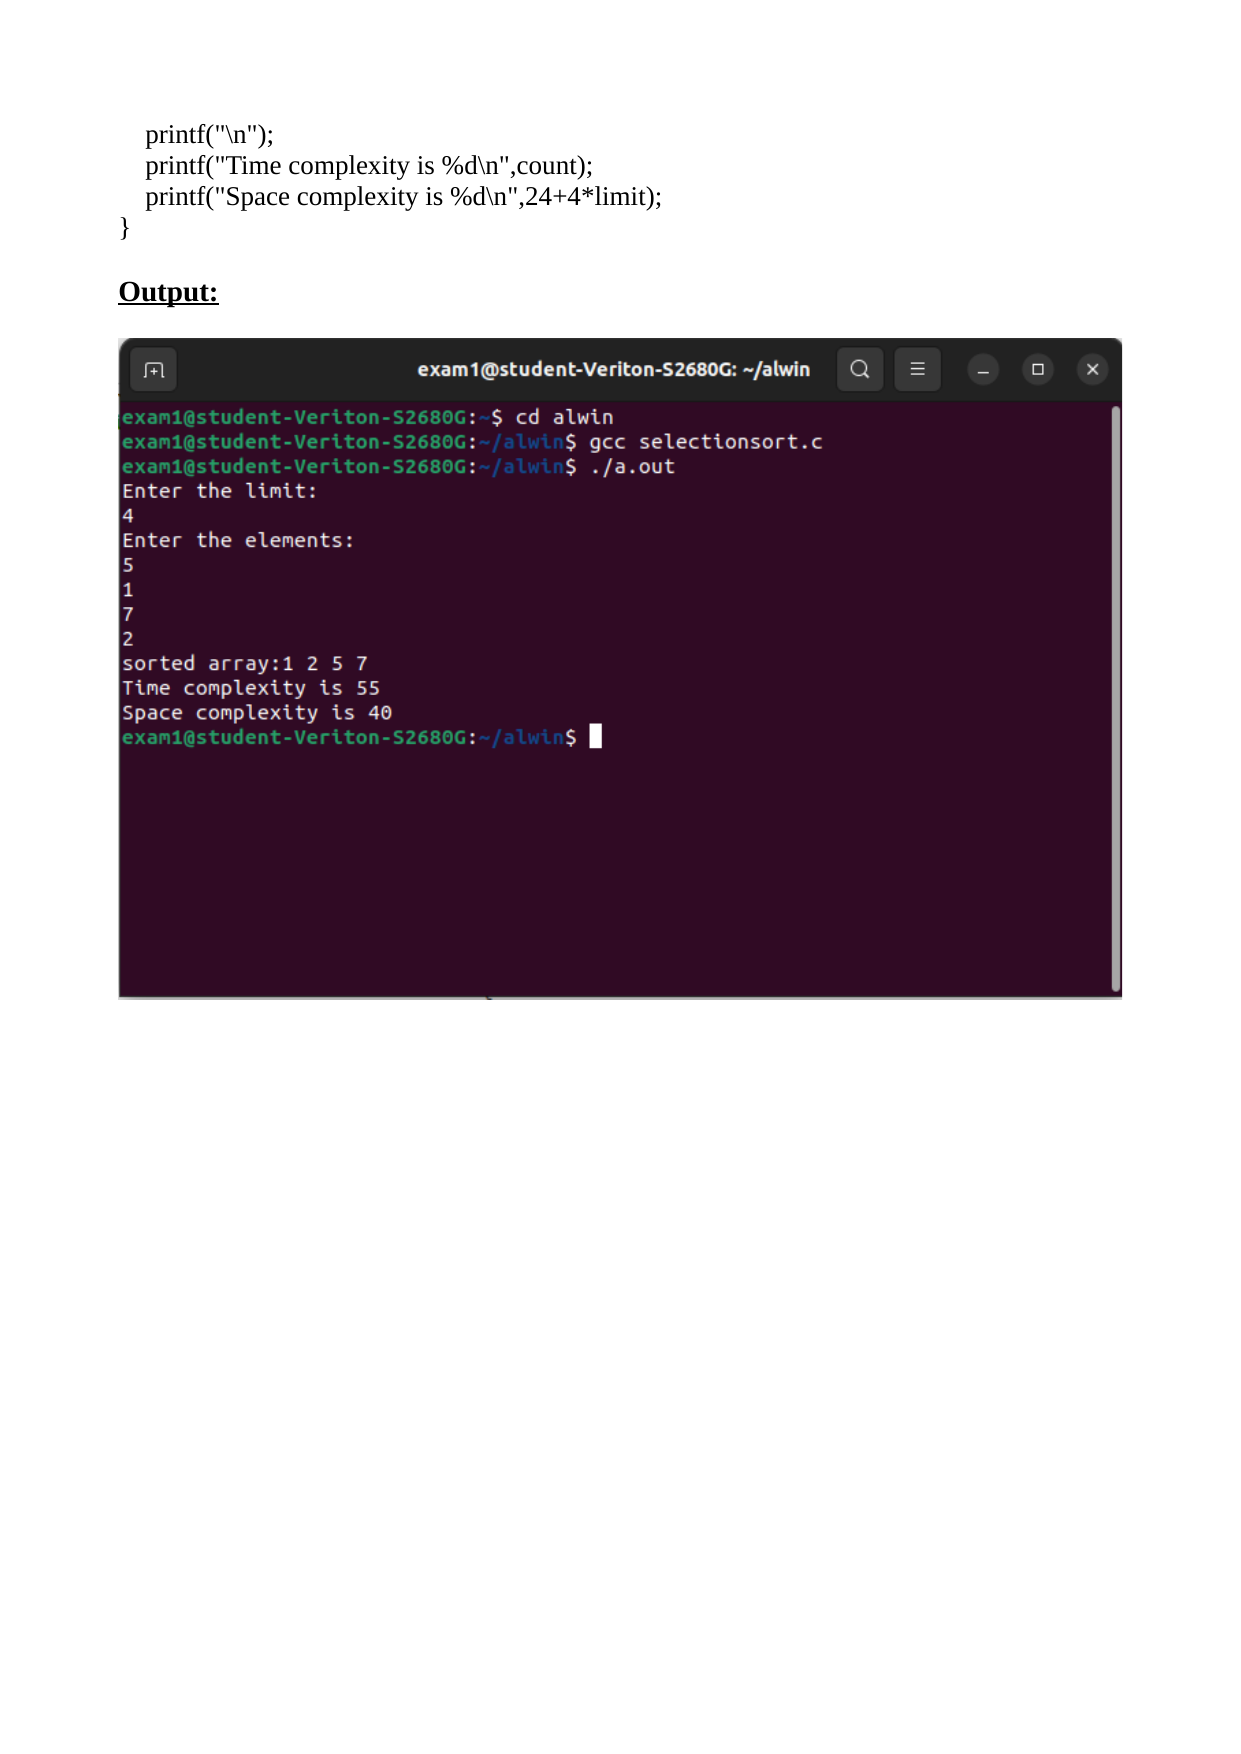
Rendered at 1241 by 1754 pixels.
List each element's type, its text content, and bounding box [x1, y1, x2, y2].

text printf("Time complexity is %d\n",count); [118, 149, 1122, 180]
text printf("\n"); [118, 118, 1122, 149]
text } [118, 212, 1122, 243]
text printf("Space complexity is %d\n",24+4*limit); [118, 180, 1122, 212]
picture [118, 338, 1123, 1000]
text Output: [118, 274, 1122, 307]
